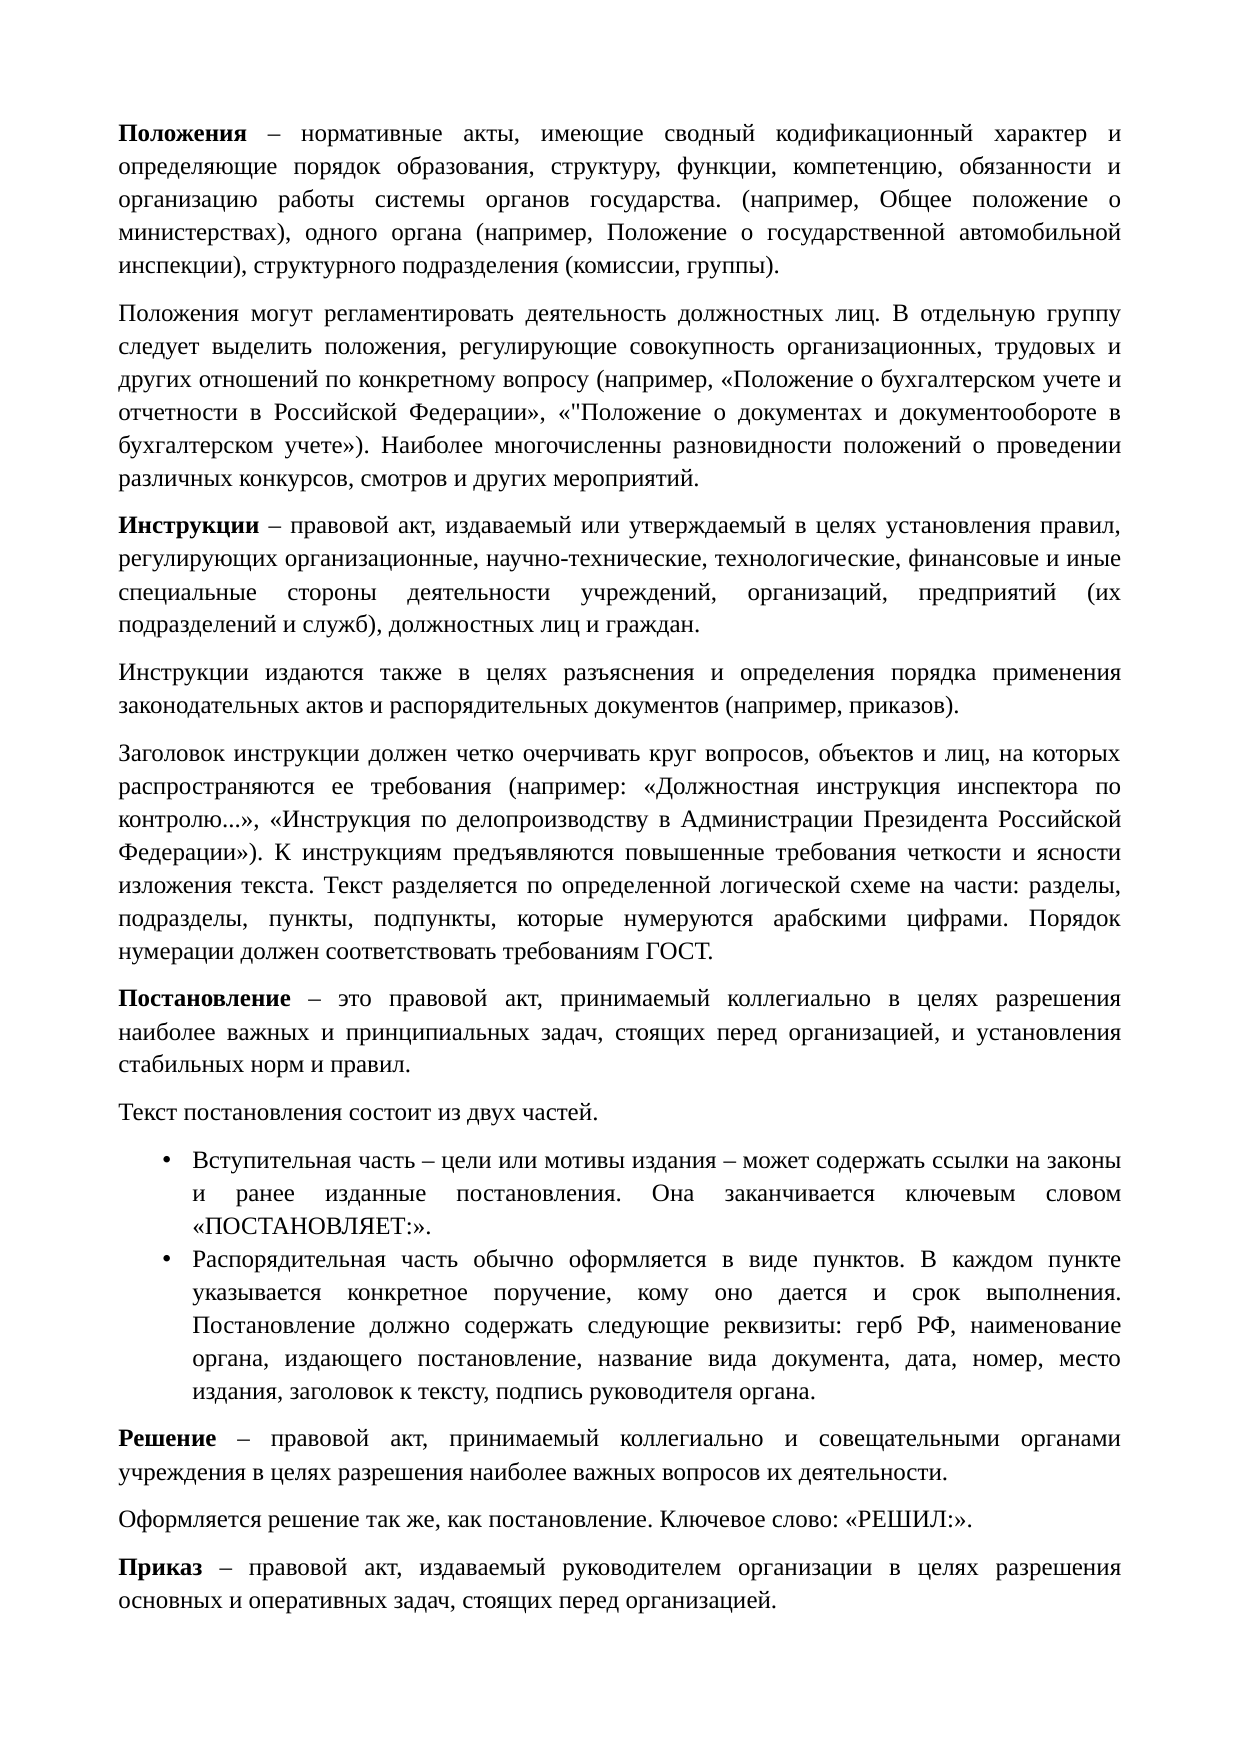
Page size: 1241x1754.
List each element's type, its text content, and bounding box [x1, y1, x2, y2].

text Инструкции – правовой акт, издаваемый или утверждаемый в целях установления правил, регулирующих организационные, научно-технические, технологические, финансовые и иные специальные стороны деятельности учреждений, организаций, предприятий (их подразделений и служб), должностных лиц и граждан. [118, 511, 1122, 638]
text Положения – нормативные акты, имеющие сводный кодификационный характер и определяющие порядок образования, структуру, функции, компетенцию, обязанности и организацию работы системы органов государства. (например, Общее положение о министерствах), одного органа (например, Положение о государственной автомобильной инспекции), структурного подразделения (комиссии, группы). [118, 118, 1122, 279]
text Текст постановления состоит из двух частей. [118, 1097, 1122, 1126]
text Заголовок инструкции должен четко очерчивать круг вопросов, объектов и лиц, на которых распространяются ее требования (например: «Должностная инструкция инспектора по контролю...», «Инструкция по делопроизводству в Администрации Президента Российской Федерации»). К инструкциям предъявляются повышенные требования четкости и ясности изложения текста. Текст разделяется по определенной логической схеме на части: разделы, подразделы, пункты, подпункты, которые нумеруются арабскими цифрами. Порядок нумерации должен соответствовать требованиям ГОСТ. [118, 738, 1122, 965]
text Инструкции издаются также в целях разъяснения и определения порядка применения законодательных актов и распорядительных документов (например, приказов). [118, 657, 1122, 719]
text Положения могут регламентировать деятельность должностных лиц. В отдельную группу следует выделить положения, регулирующие совокупность организационных, трудовых и других отношений по конкретному вопросу (например, «Положение о бухгалтерском учете и отчетности в Российской Федерации», «"Положение о документах и документообороте в бухгалтерском учете»). Наиболее многочисленны разновидности положений о проведении различных конкурсов, смотров и других мероприятий. [118, 298, 1122, 492]
list Распорядительная часть обычно оформляется в виде пунктов. В каждом пункте указывается конкретное поручение, кому оно дается и срок выполнения. Постановление должно содержать следующие реквизиты: герб РФ, наименование органа, издающего постановление, название вида документа, дата, номер, место издания, заголовок к тексту, подпись руководителя органа. [162, 1244, 1122, 1405]
text Решение – правовой акт, принимаемый коллегиально и совещательными органами учреждения в целях разрешения наиболее важных вопросов их деятельности. [118, 1423, 1122, 1485]
text Постановление – это правовой акт, принимаемый коллегиально в целях разрешения наиболее важных и принципиальных задач, стоящих перед организацией, и установления стабильных норм и правил. [118, 983, 1122, 1078]
text Оформляется решение так же, как постановление. Ключевое слово: «РЕШИЛ:». [118, 1504, 1122, 1533]
list Вступительная часть – цели или мотивы издания – может содержать ссылки на законы и ранее изданные постановления. Она заканчивается ключевым словом «ПОСТАНОВЛЯЕТ:». [162, 1145, 1122, 1239]
text Приказ – правовой акт, издаваемый руководителем организации в целях разрешения основных и оперативных задач, стоящих перед организацией. [118, 1552, 1122, 1613]
